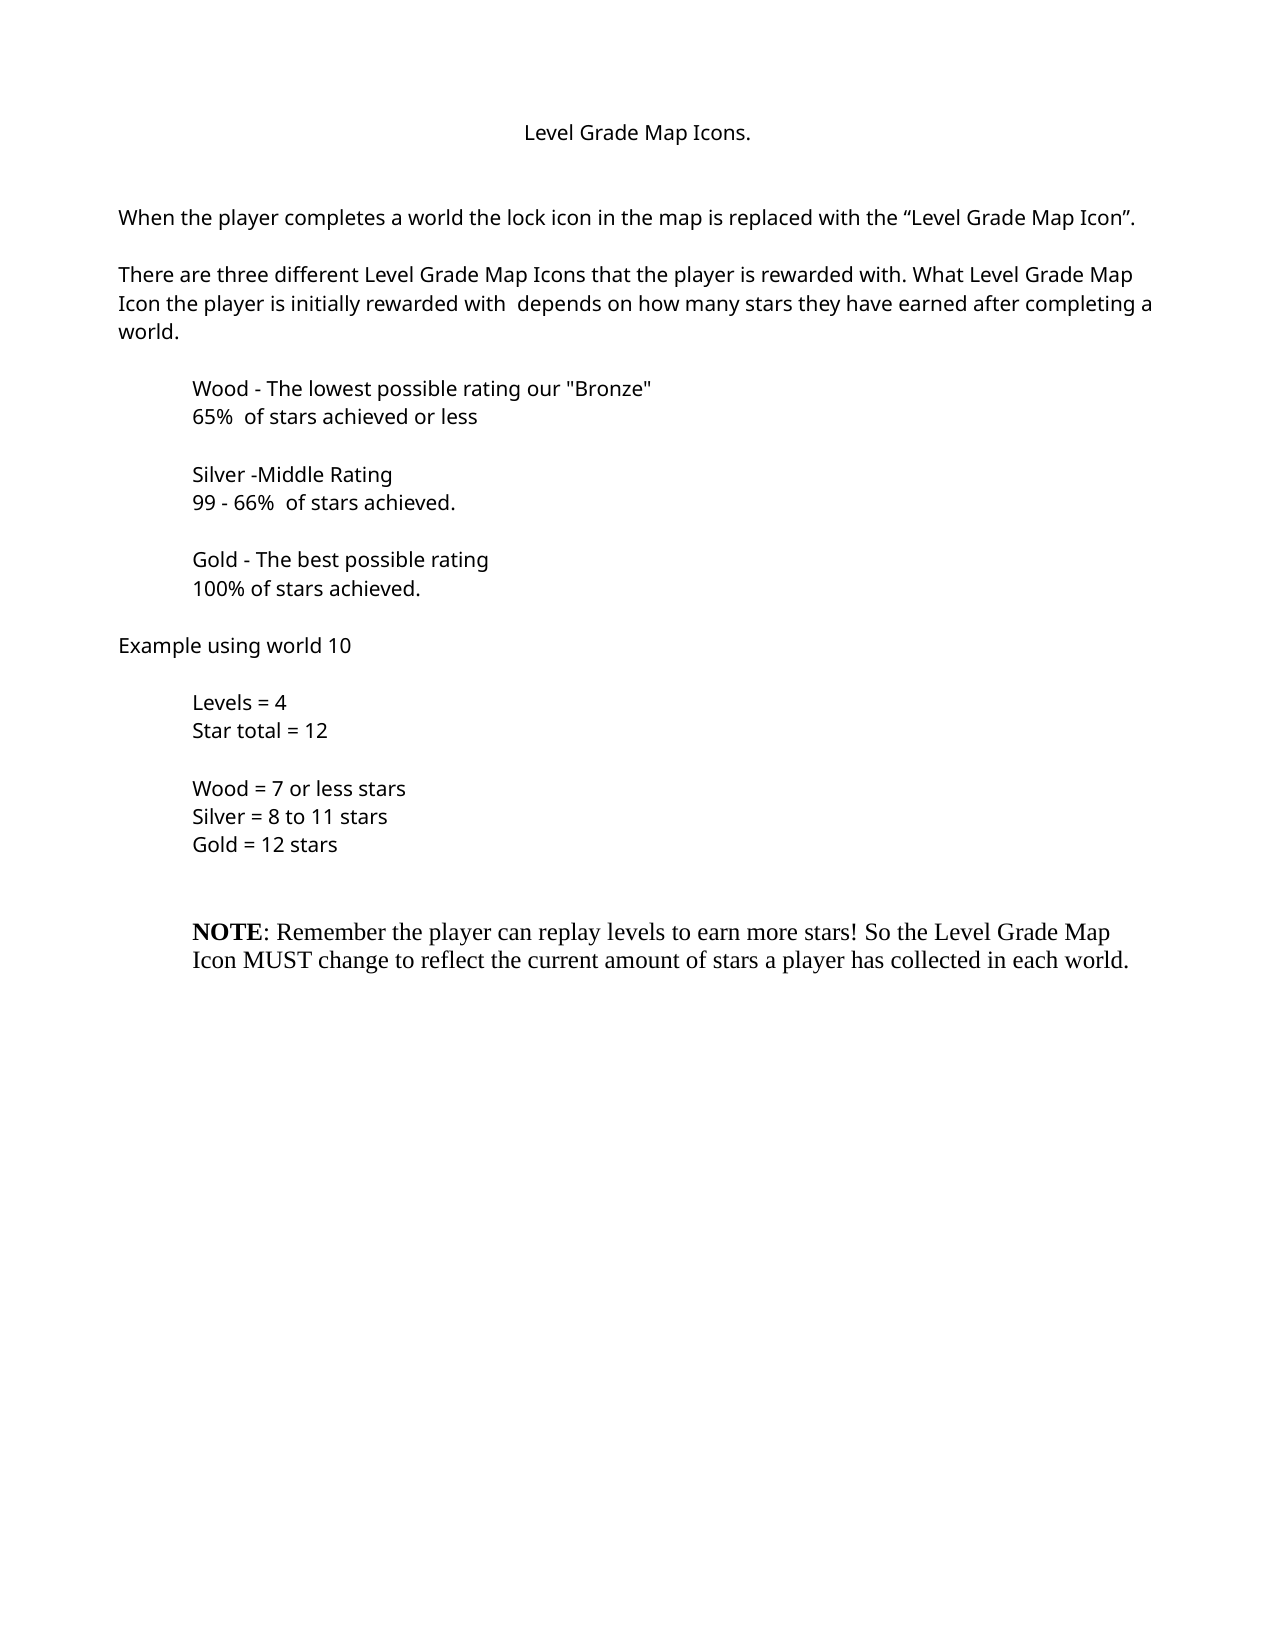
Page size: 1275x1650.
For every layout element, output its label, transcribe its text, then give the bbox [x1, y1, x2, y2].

text 99 - 66% of stars achieved. [118, 488, 1157, 517]
text Gold - The best possible rating [118, 545, 1157, 574]
text Gold = 12 stars [118, 831, 1157, 859]
text Silver = 8 to 11 stars [118, 802, 1157, 831]
text Level Grade Map Icons. [118, 118, 1157, 147]
text NOTE: Remember the player can replay levels to earn more stars! So the Level Grade Map Icon MUST change to reflect the current amount of stars a player has collected in each world. [118, 917, 1157, 974]
text Levels = 4 [118, 688, 1157, 717]
text Wood = 7 or less stars [118, 774, 1157, 802]
text Wood - The lowest possible rating our "Bronze" [118, 374, 1157, 402]
text 100% of stars achieved. [118, 574, 1157, 602]
text Star total = 12 [118, 717, 1157, 745]
text When the player completes a world the lock icon in the map is replaced with the “Level Grade Map Icon”. [118, 203, 1157, 232]
text Example using world 10 [118, 631, 1157, 659]
text There are three different Level Grade Map Icons that the player is rewarded with. What Level Grade Map Icon the player is initially rewarded with depends on how many stars they have earned after completing a world. [118, 260, 1157, 346]
text Silver -Middle Rating [118, 460, 1157, 488]
text 65% of stars achieved or less [118, 402, 1157, 431]
